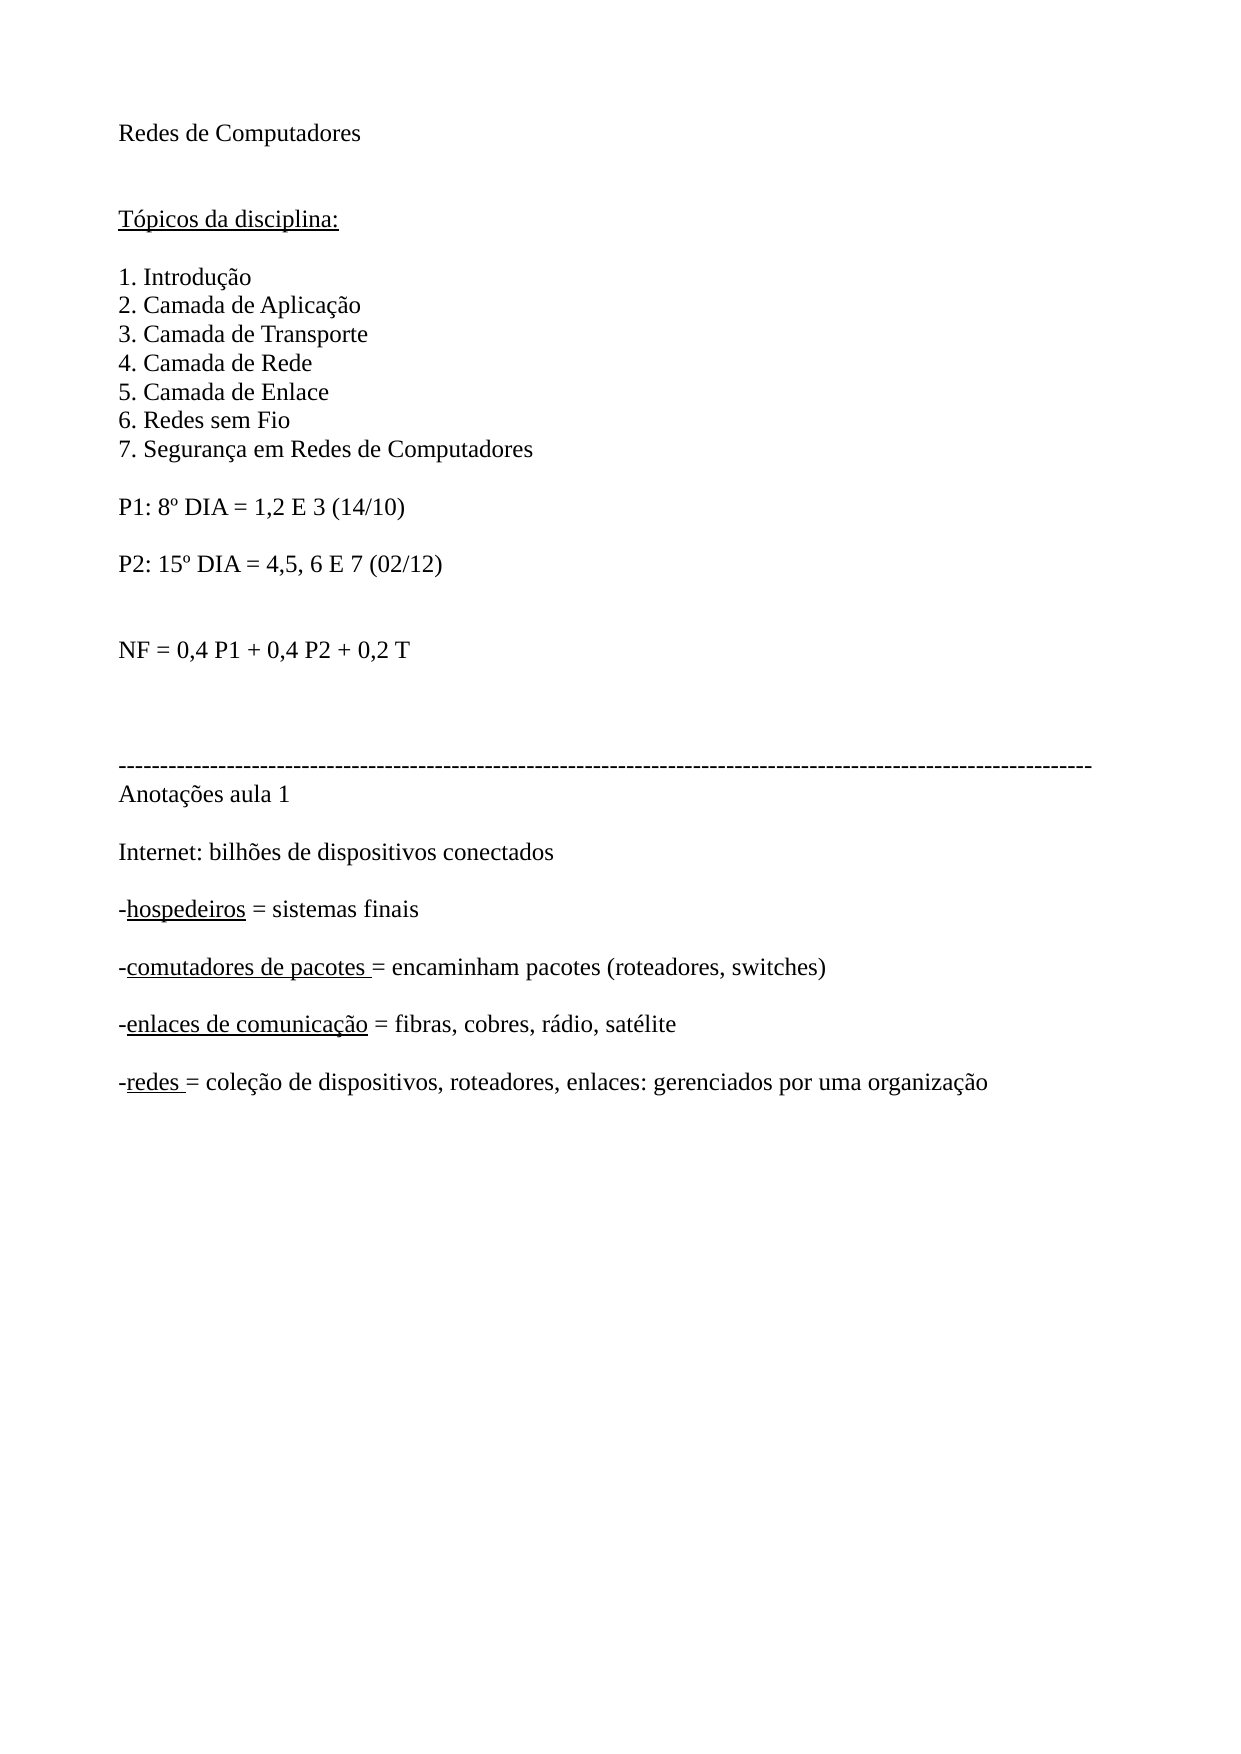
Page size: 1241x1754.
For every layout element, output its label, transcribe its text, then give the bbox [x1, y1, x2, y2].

text Tópicos da disciplina: [118, 204, 1122, 233]
text -hospedeiros = sistemas finais [118, 894, 1122, 923]
text Anotações aula 1 [118, 779, 1122, 808]
text 7. Segurança em Redes de Computadores [118, 434, 1122, 463]
text 1. Introdução [118, 262, 1122, 291]
text Redes de Computadores [118, 118, 1122, 147]
text --------------------------------------------------------------------------------------------------------------------- [118, 751, 1122, 779]
text -enlaces de comunicação = fibras, cobres, rádio, satélite [118, 1009, 1122, 1038]
text Internet: bilhões de dispositivos conectados [118, 837, 1122, 866]
text 6. Redes sem Fio [118, 406, 1122, 434]
text -redes = coleção de dispositivos, roteadores, enlaces: gerenciados por uma organização [118, 1067, 1122, 1096]
text 3. Camada de Transporte [118, 319, 1122, 348]
text 5. Camada de Enlace [118, 377, 1122, 406]
text NF = 0,4 P1 + 0,4 P2 + 0,2 T [118, 636, 1122, 664]
text P2: 15º DIA = 4,5, 6 E 7 (02/12) [118, 549, 1122, 578]
text 2. Camada de Aplicação [118, 291, 1122, 319]
text -comutadores de pacotes = encaminham pacotes (roteadores, switches) [118, 952, 1122, 981]
text P1: 8º DIA = 1,2 E 3 (14/10) [118, 492, 1122, 521]
text 4. Camada de Rede [118, 348, 1122, 377]
